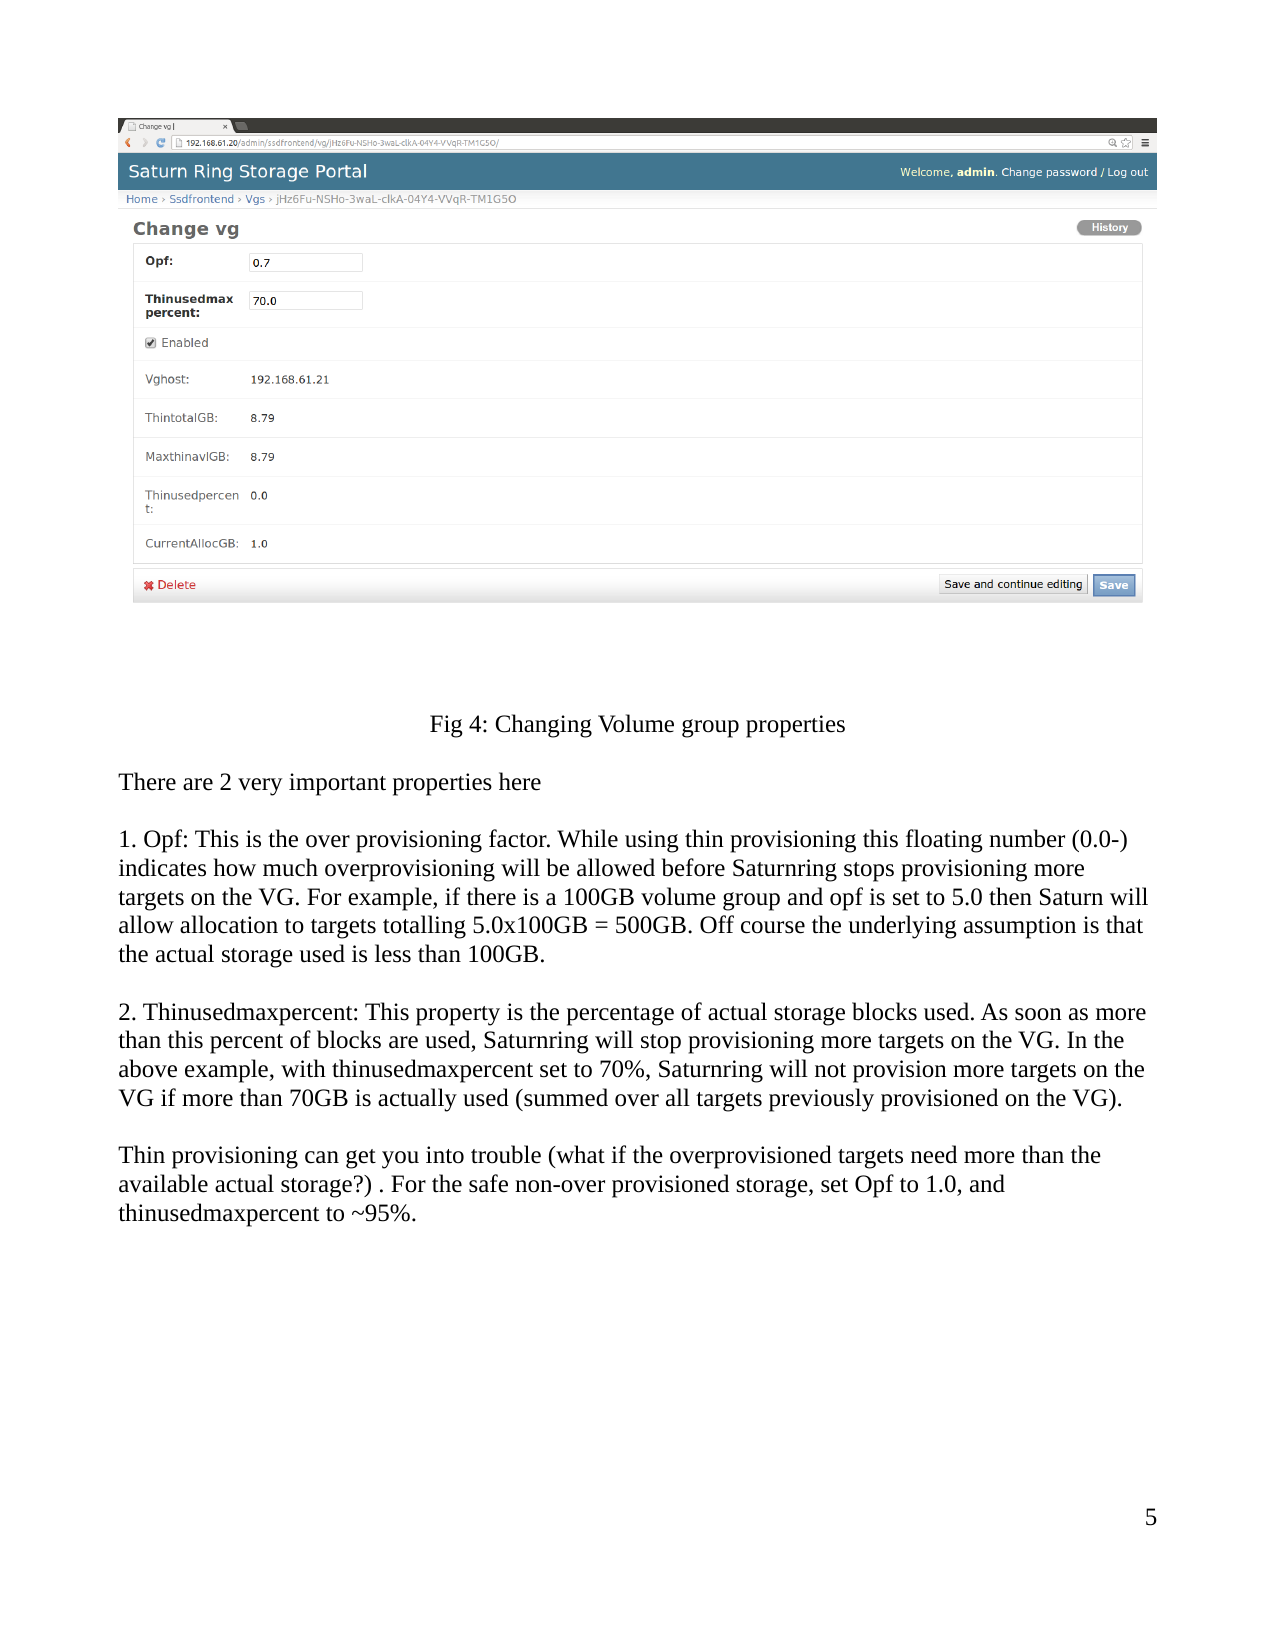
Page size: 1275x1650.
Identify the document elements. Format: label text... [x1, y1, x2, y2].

text Fig 4: Changing Volume group properties [118, 710, 1157, 738]
text Thin provisioning can get you into trouble (what if the overprovisioned targets need more than the available actual storage?) . For the safe non-over provisioned storage, set Opf to 1.0, and thinusedmaxpercent to ~95%. [118, 1141, 1157, 1227]
text 2. Thinusedmaxpercent: This property is the percentage of actual storage blocks used. As soon as more than this percent of blocks are used, Saturnring will stop provisioning more targets on the VG. In the above example, with thinusedmaxpercent set to 70%, Saturnring will not provision more targets on the VG if more than 70GB is actually used (summed over all targets previously provisioned on the VG). [118, 997, 1157, 1112]
text 1. Opf: This is the over provisioning factor. While using thin provisioning this floating number (0.0-) indicates how much overprovisioning will be allowed before Saturnring stops provisioning more targets on the VG. For example, if there is a 100GB volume group and opf is set to 5.0 then Saturn will allow allocation to targets totalling 5.0x100GB = 500GB. Off course the underlying assumption is that the actual storage used is less than 100GB. [118, 824, 1157, 968]
picture [118, 118, 1157, 710]
text There are 2 very important properties here [118, 767, 1157, 796]
